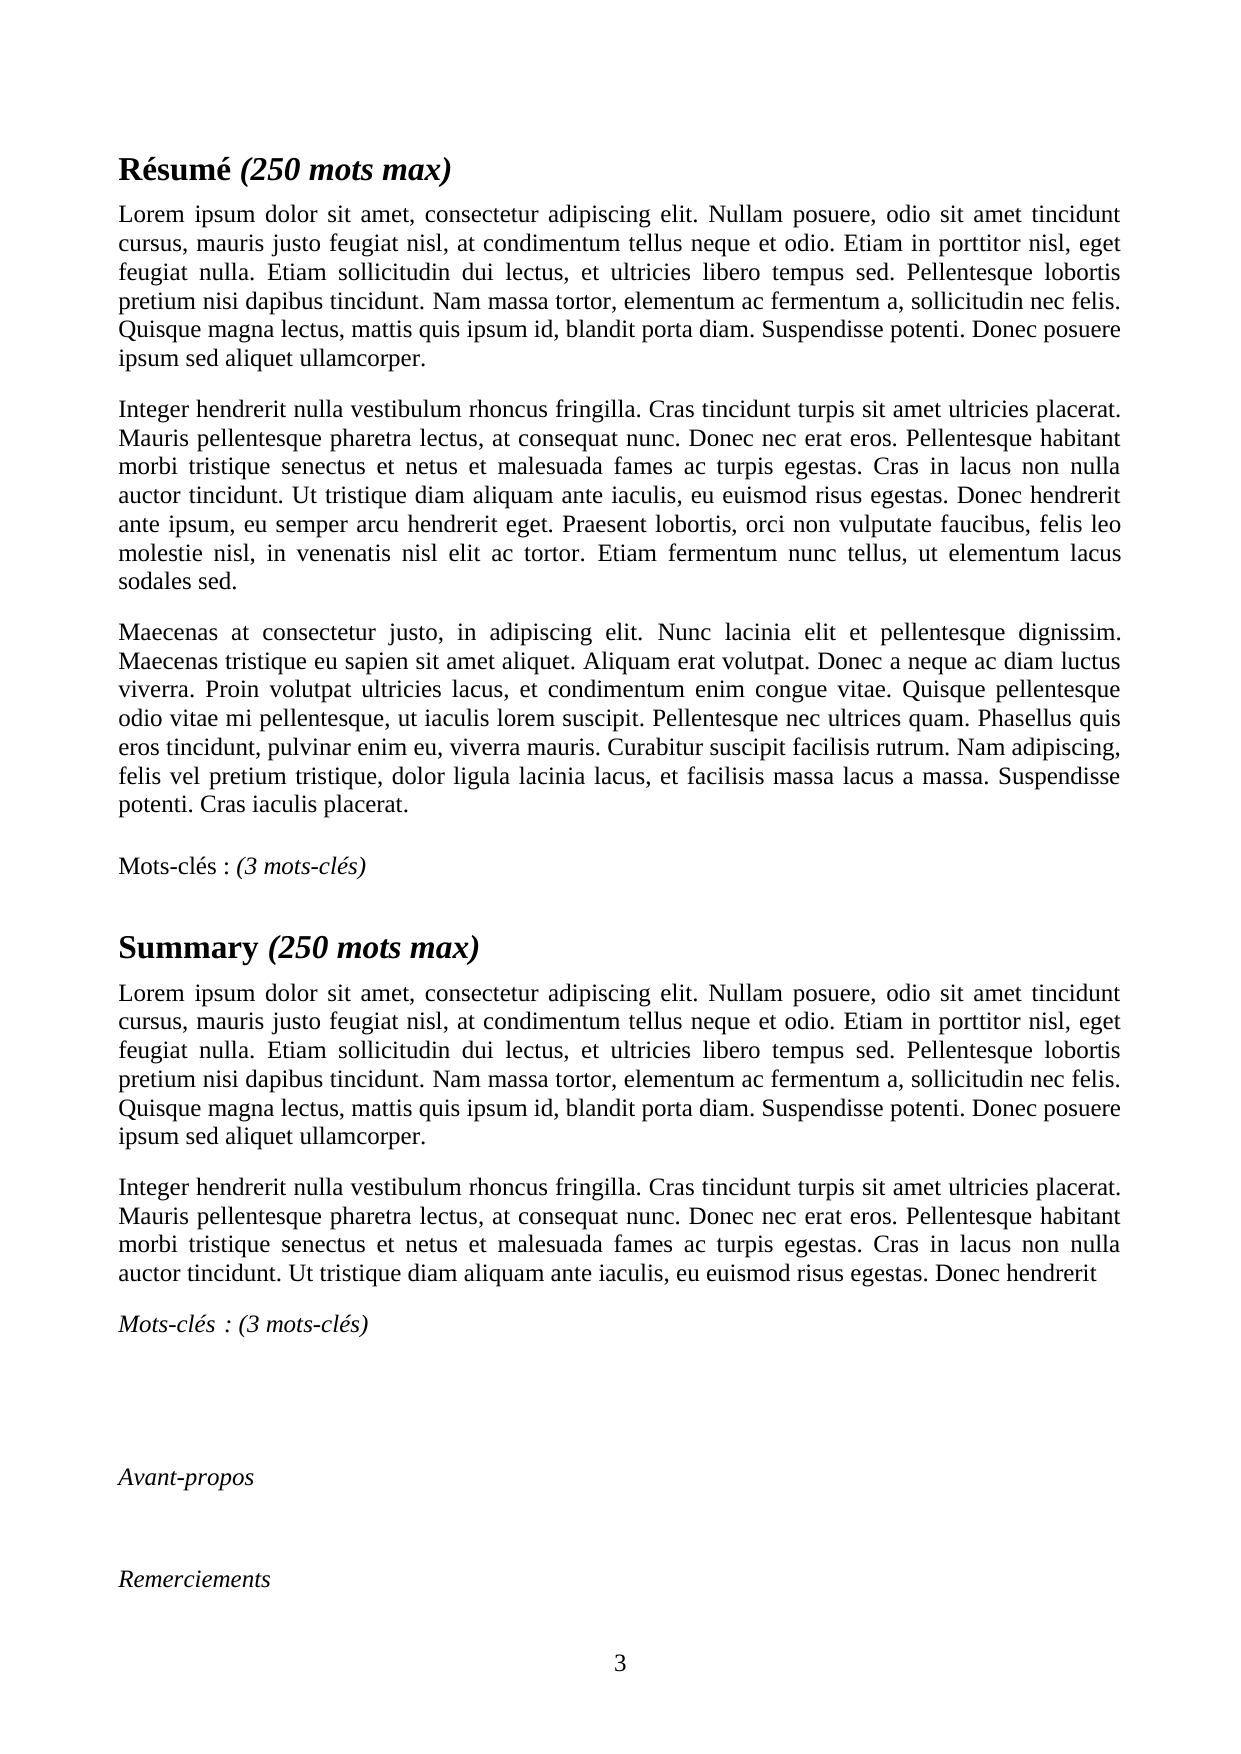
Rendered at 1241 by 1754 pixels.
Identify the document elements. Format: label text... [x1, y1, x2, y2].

list Mots-clés : (3 mots-clés) [118, 851, 1122, 880]
text Integer hendrerit nulla vestibulum rhoncus fringilla. Cras tincidunt turpis sit amet ultricies placerat. Mauris pellentesque pharetra lectus, at consequat nunc. Donec nec erat eros. Pellentesque habitant morbi tristique senectus et netus et malesuada fames ac turpis egestas. Cras in lacus non nulla auctor tincidunt. Ut tristique diam aliquam ante iaculis, eu euismod risus egestas. Donec hendrerit [118, 1172, 1122, 1287]
list Avant-propos [118, 1462, 1122, 1491]
text Lorem ipsum dolor sit amet, consectetur adipiscing elit. Nullam posuere, odio sit amet tincidunt cursus, mauris justo feugiat nisl, at condimentum tellus neque et odio. Etiam in porttitor nisl, eget feugiat nulla. Etiam sollicitudin dui lectus, et ultricies libero tempus sed. Pellentesque lobortis pretium nisi dapibus tincidunt. Nam massa tortor, elementum ac fermentum a, sollicitudin nec felis. Quisque magna lectus, mattis quis ipsum id, blandit porta diam. Suspendisse potenti. Donec posuere ipsum sed aliquet ullamcorper. [118, 978, 1122, 1150]
text Résumé (250 mots max) [118, 149, 1122, 187]
list Mots-clés : (3 mots-clés) [118, 1309, 1122, 1338]
text Integer hendrerit nulla vestibulum rhoncus fringilla. Cras tincidunt turpis sit amet ultricies placerat. Mauris pellentesque pharetra lectus, at consequat nunc. Donec nec erat eros. Pellentesque habitant morbi tristique senectus et netus et malesuada fames ac turpis egestas. Cras in lacus non nulla auctor tincidunt. Ut tristique diam aliquam ante iaculis, eu euismod risus egestas. Donec hendrerit ante ipsum, eu semper arcu hendrerit eget. Praesent lobortis, orci non vulputate faucibus, felis leo molestie nisl, in venenatis nisl elit ac tortor. Etiam fermentum nunc tellus, ut elementum lacus sodales sed. [118, 394, 1122, 595]
text Maecenas at consectetur justo, in adipiscing elit. Nunc lacinia elit et pellentesque dignissim. Maecenas tristique eu sapien sit amet aliquet. Aliquam erat volutpat. Donec a neque ac diam luctus viverra. Proin volutpat ultricies lacus, et condimentum enim congue vitae. Quisque pellentesque odio vitae mi pellentesque, ut iaculis lorem suscipit. Pellentesque nec ultrices quam. Phasellus quis eros tincidunt, pulvinar enim eu, viverra mauris. Curabitur suscipit facilisis rutrum. Nam adipiscing, felis vel pretium tristique, dolor ligula lacinia lacus, et facilisis massa lacus a massa. Suspendisse potenti. Cras iaculis placerat. [118, 617, 1122, 818]
text Summary (250 mots max) [118, 927, 1122, 966]
list Remerciements [118, 1564, 1122, 1593]
text Lorem ipsum dolor sit amet, consectetur adipiscing elit. Nullam posuere, odio sit amet tincidunt cursus, mauris justo feugiat nisl, at condimentum tellus neque et odio. Etiam in porttitor nisl, eget feugiat nulla. Etiam sollicitudin dui lectus, et ultricies libero tempus sed. Pellentesque lobortis pretium nisi dapibus tincidunt. Nam massa tortor, elementum ac fermentum a, sollicitudin nec felis. Quisque magna lectus, mattis quis ipsum id, blandit porta diam. Suspendisse potenti. Donec posuere ipsum sed aliquet ullamcorper. [118, 199, 1122, 372]
